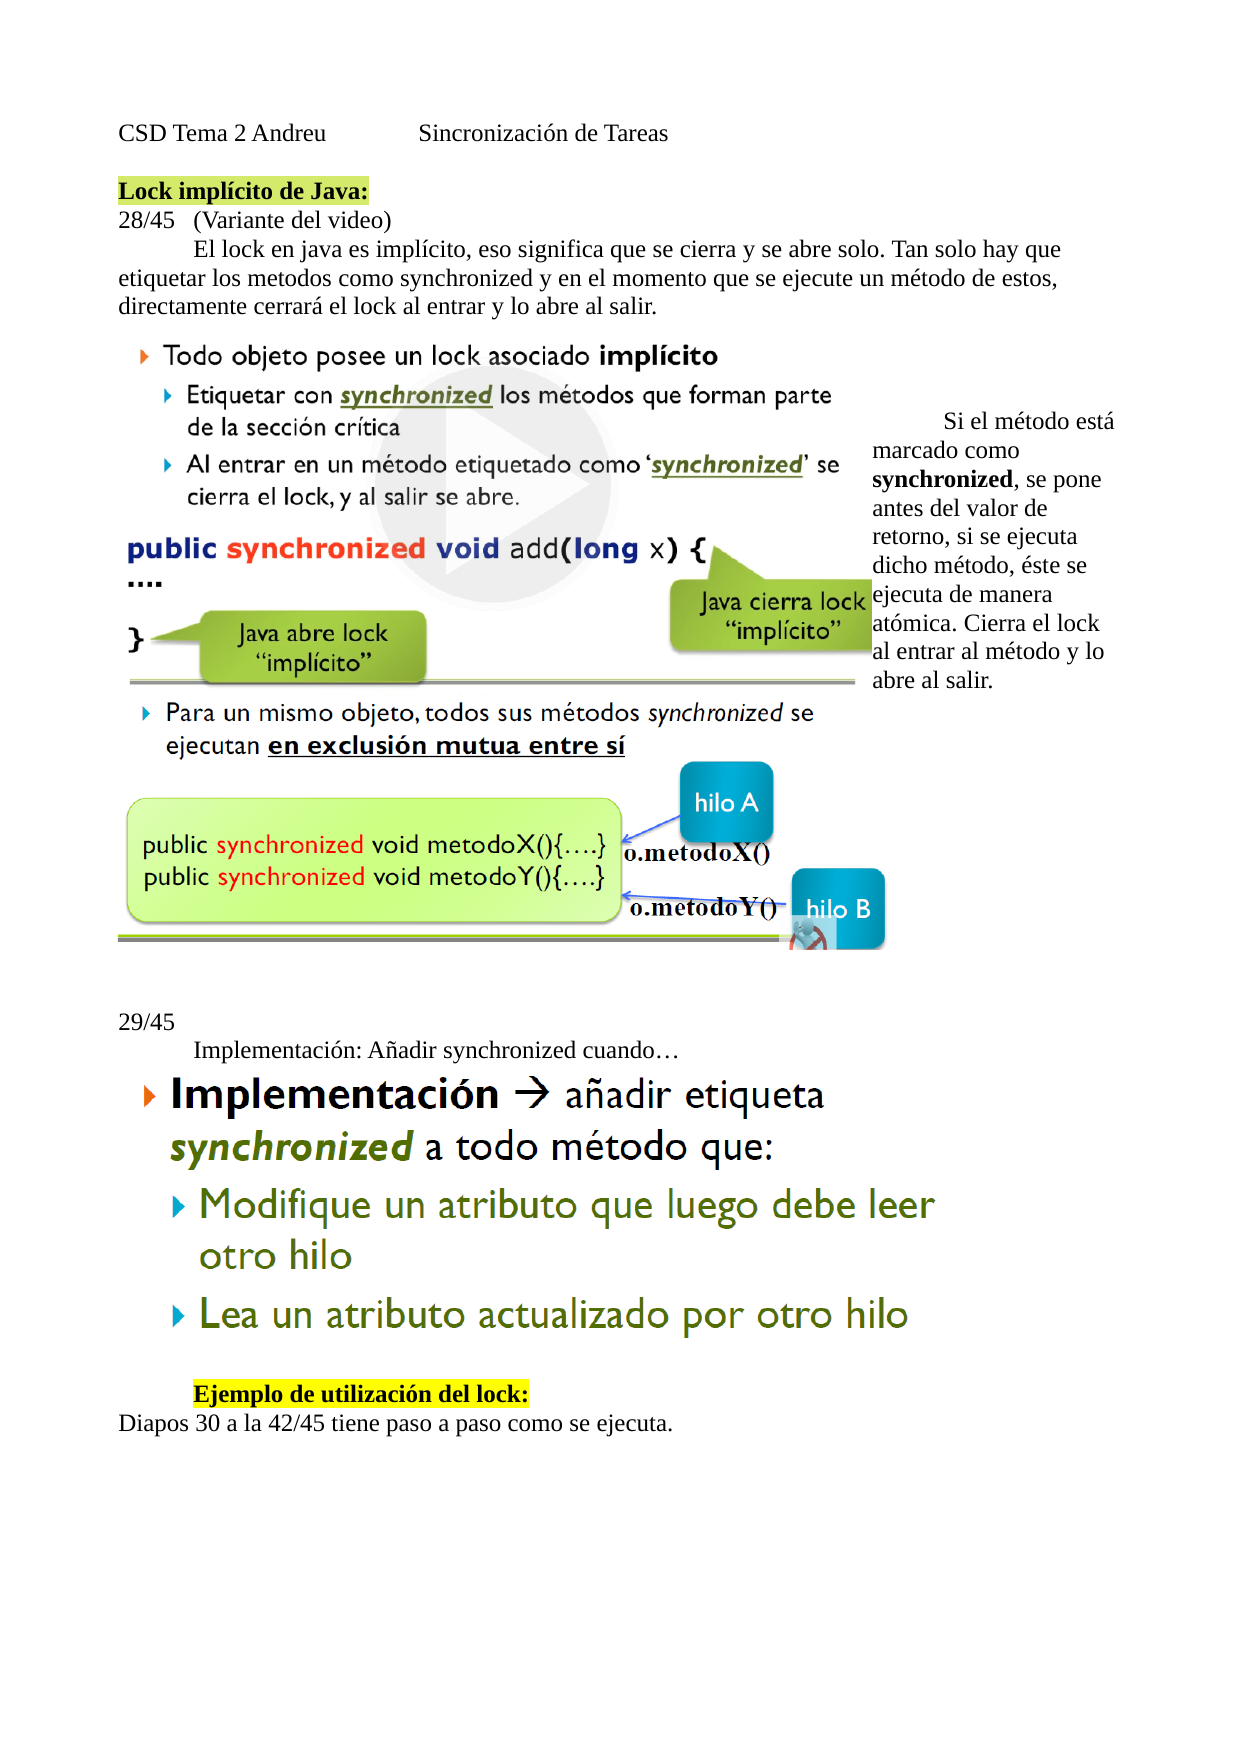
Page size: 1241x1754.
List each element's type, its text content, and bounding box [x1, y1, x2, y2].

text Ejemplo de utilización del lock: [118, 1379, 1122, 1408]
picture [117, 702, 888, 950]
text El lock en java es implícito, eso significa que se cierra y se abre solo. Tan solo hay que etiquetar los metodos como synchronized y en el momento que se ejecute un método de estos, directamente cerrará el lock al entrar y lo abre al salir. [118, 234, 1122, 320]
text 29/45 [118, 1007, 1122, 1036]
text 28/45 (Variante del video) [118, 205, 1122, 234]
text Lock implícito de Java: [118, 176, 1122, 205]
text Implementación: Añadir synchronized cuando… [118, 1036, 1122, 1064]
text Si el método está marcado como synchronized, se pone antes del valor de retorno, si se ejecuta dicho método, éste se ejecuta de manera atómica. Cierra el lock al entrar al método y lo abre al salir. [872, 406, 1122, 694]
picture [118, 334, 872, 695]
picture [131, 1064, 947, 1351]
text Diapos 30 a la 42/45 tiene paso a paso como se ejecuta. [118, 1408, 1122, 1437]
